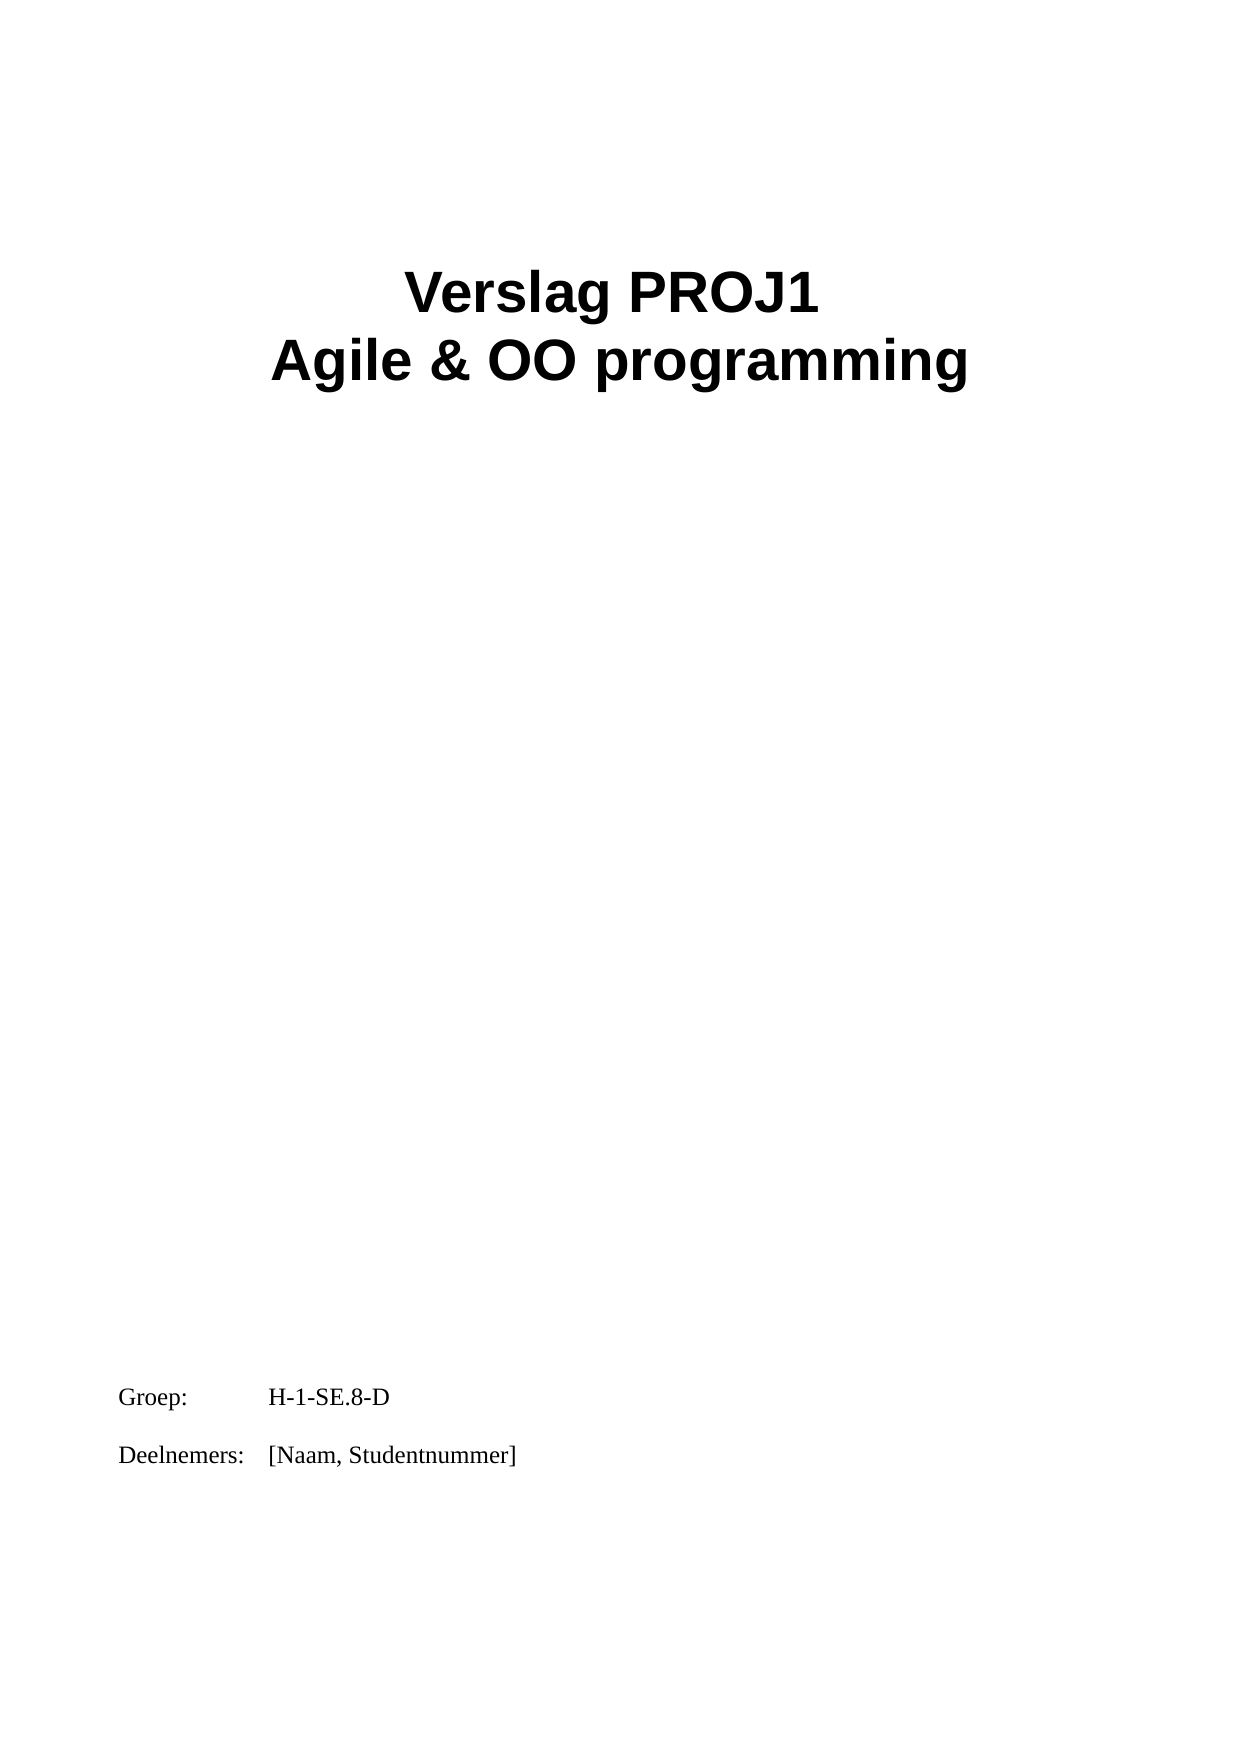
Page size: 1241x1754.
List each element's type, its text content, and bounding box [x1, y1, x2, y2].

title Verslag PROJ1 Agile & OO programming [118, 258, 1122, 392]
text Groep: H-1-SE.8-D [118, 1382, 1122, 1411]
text Deelnemers: [Naam, Studentnummer] [118, 1440, 1122, 1468]
